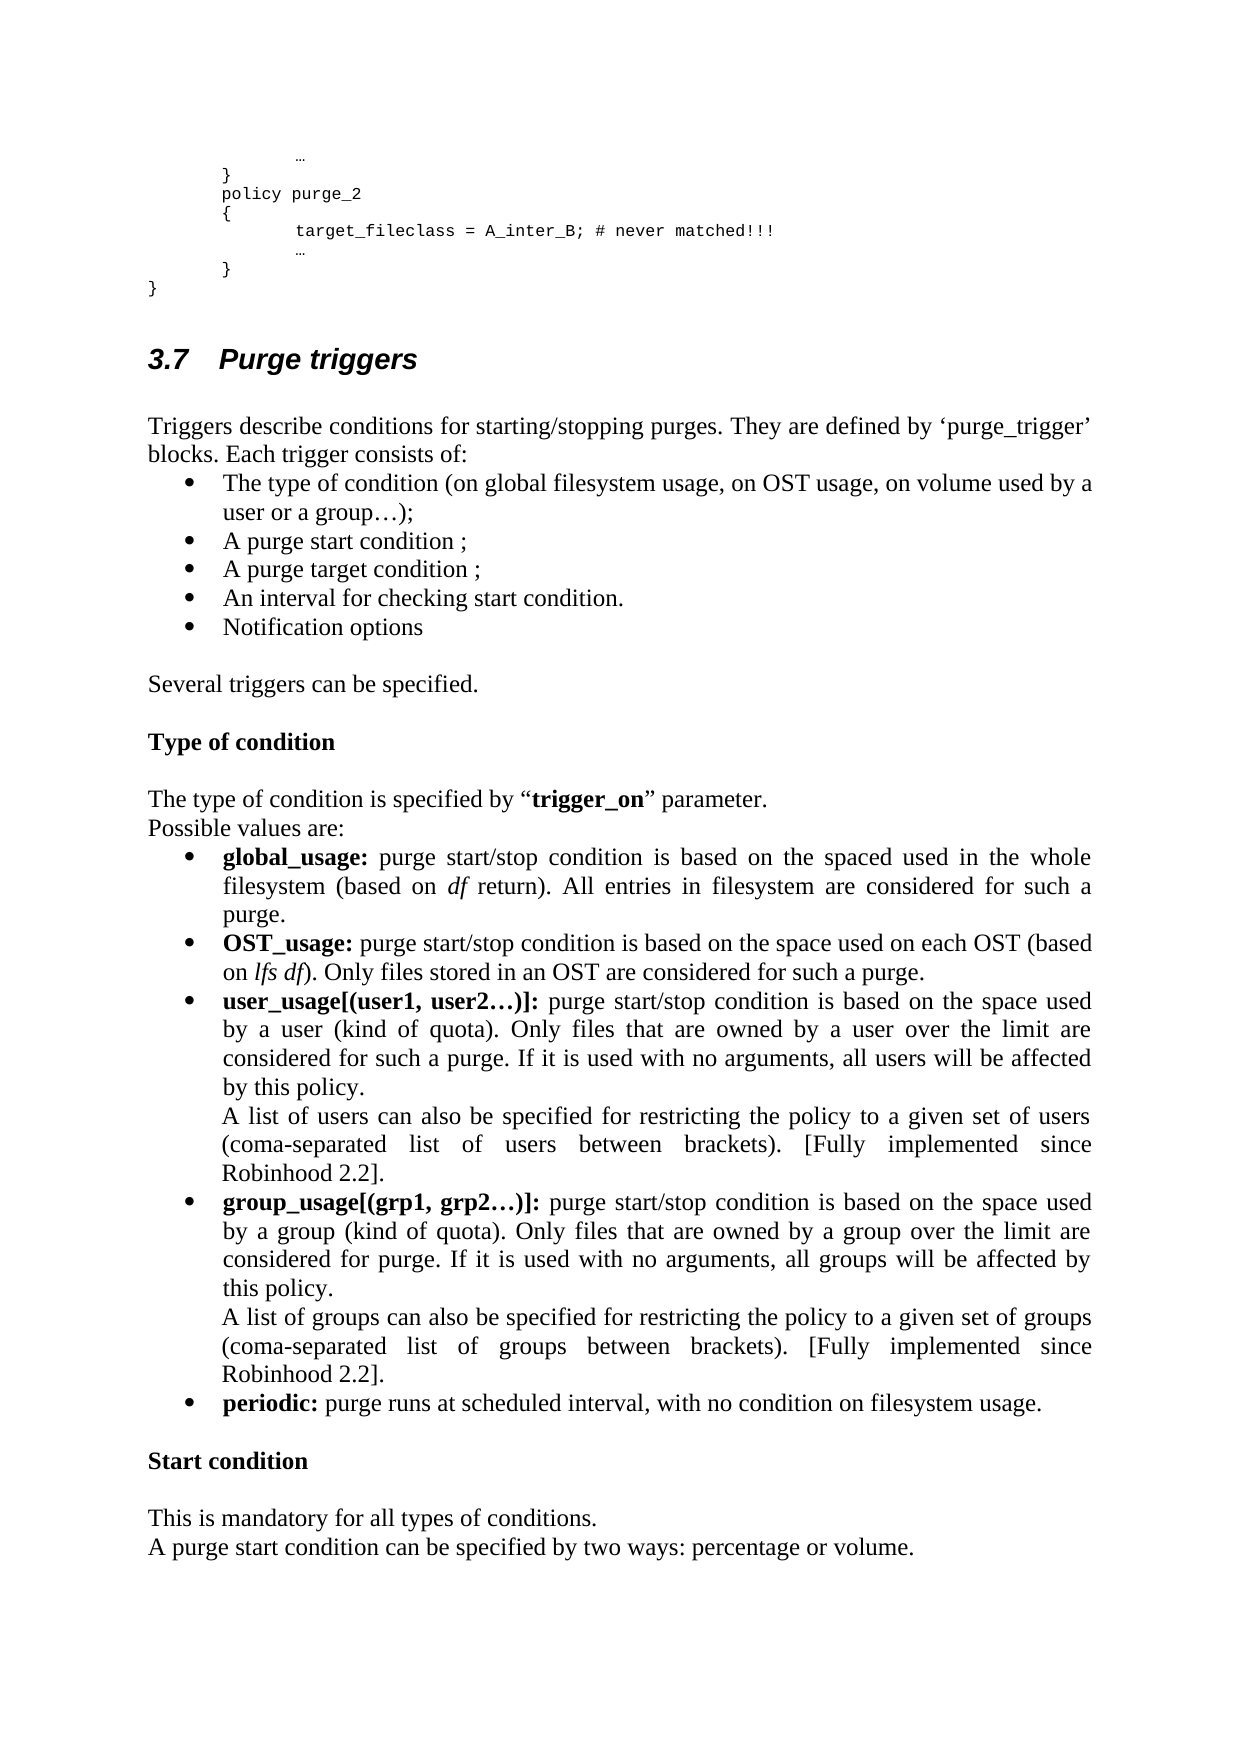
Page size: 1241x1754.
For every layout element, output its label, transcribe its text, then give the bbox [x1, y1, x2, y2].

list periodic: purge runs at scheduled interval, with no condition on filesystem usage. [185, 1388, 1093, 1417]
list group_usage[(grp1, grp2…)]: purge start/stop condition is based on the space used by a group (kind of quota). Only files that are owned by a group over the limit are considered for purge. If it is used with no arguments, all groups will be affected by this policy. [185, 1187, 1093, 1302]
list user_usage[(user1, user2…)]: purge start/stop condition is based on the space used by a user (kind of quota). Only files that are owned by a user over the limit are considered for such a purge. If it is used with no arguments, all users will be affected by this policy. [185, 986, 1093, 1101]
text A list of users can also be specified for restricting the policy to a given set of users (coma-separated list of users between brackets). [Fully implemented since Robinhood 2.2]. [221, 1101, 1093, 1187]
text A purge start condition can be specified by two ways: percentage or volume. [148, 1532, 1093, 1561]
text A list of groups can also be specified for restricting the policy to a given set of groups (coma-separated list of groups between brackets). [Fully implemented since Robinhood 2.2]. [221, 1302, 1093, 1388]
subtitle Purge triggers [148, 342, 1093, 376]
text Type of condition [148, 727, 1093, 756]
text policy purge_2 { [148, 185, 1093, 223]
list A purge start condition ; [185, 526, 1093, 554]
list global_usage: purge start/stop condition is based on the spaced used in the whole filesystem (based on df return). All entries in filesystem are considered for such a purge. [185, 842, 1093, 928]
text } [148, 166, 1093, 185]
list The type of condition (on global filesystem usage, on OST usage, on volume used by a user or a group…); [185, 468, 1093, 526]
text This is mandatory for all types of conditions. [148, 1503, 1093, 1532]
text Start condition [148, 1446, 1093, 1474]
list An interval for checking start condition. [185, 583, 1093, 612]
list Notification options [185, 612, 1093, 641]
text Several triggers can be specified. [148, 669, 1093, 698]
text … [221, 148, 1093, 166]
text Triggers describe conditions for starting/stopping purges. They are defined by ‘purge_trigger’ blocks. Each trigger consists of: [148, 411, 1093, 468]
text … [221, 242, 1093, 261]
text } [148, 261, 1093, 279]
text } [148, 279, 1093, 298]
list OST_usage: purge start/stop condition is based on the space used on each OST (based on lfs df). Only files stored in an OST are considered for such a purge. [185, 928, 1093, 986]
list A purge target condition ; [185, 554, 1093, 583]
text target_fileclass = A_inter_B; # never matched!!! [221, 223, 1093, 242]
text The type of condition is specified by “trigger_on” parameter. Possible values are: [148, 784, 1093, 842]
